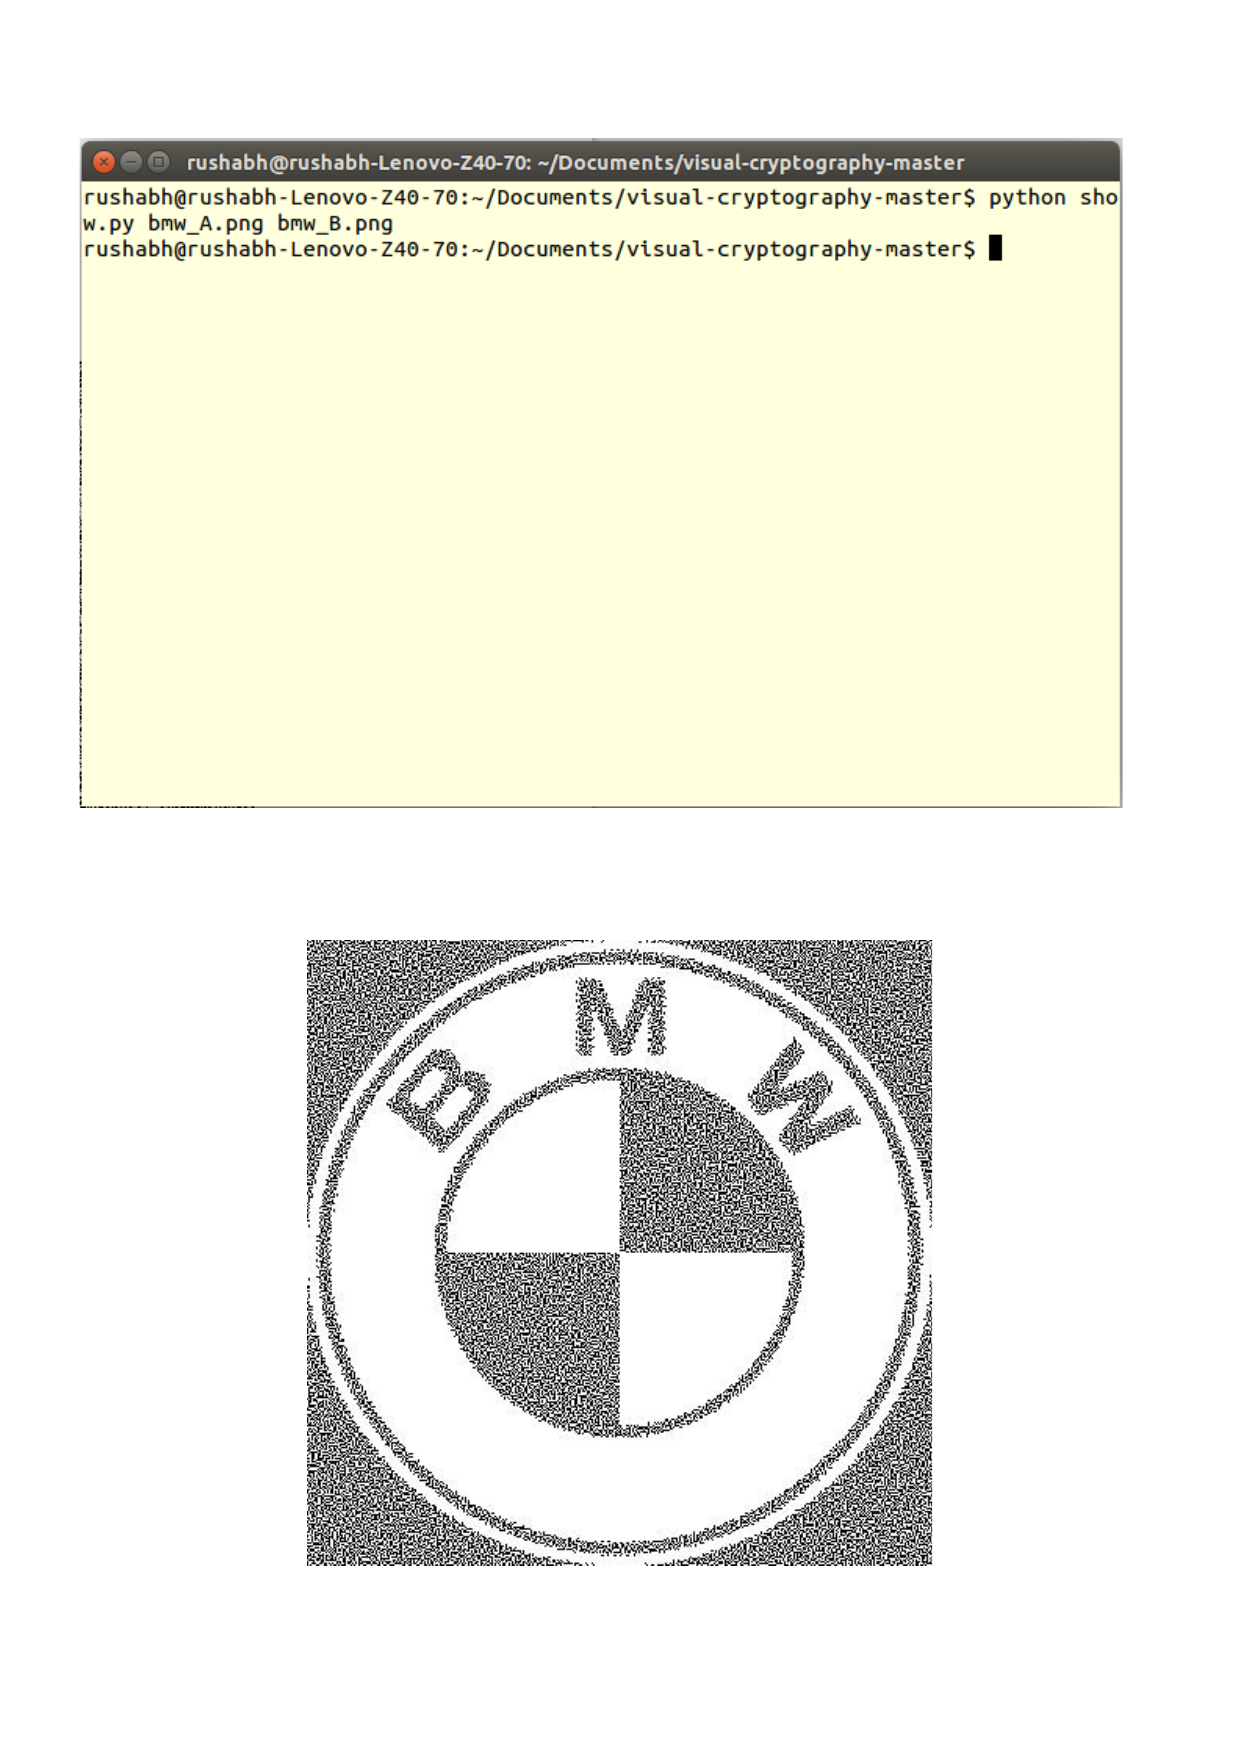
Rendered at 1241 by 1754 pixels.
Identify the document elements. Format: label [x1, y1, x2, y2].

picture [79, 138, 1123, 808]
picture [307, 940, 933, 1566]
